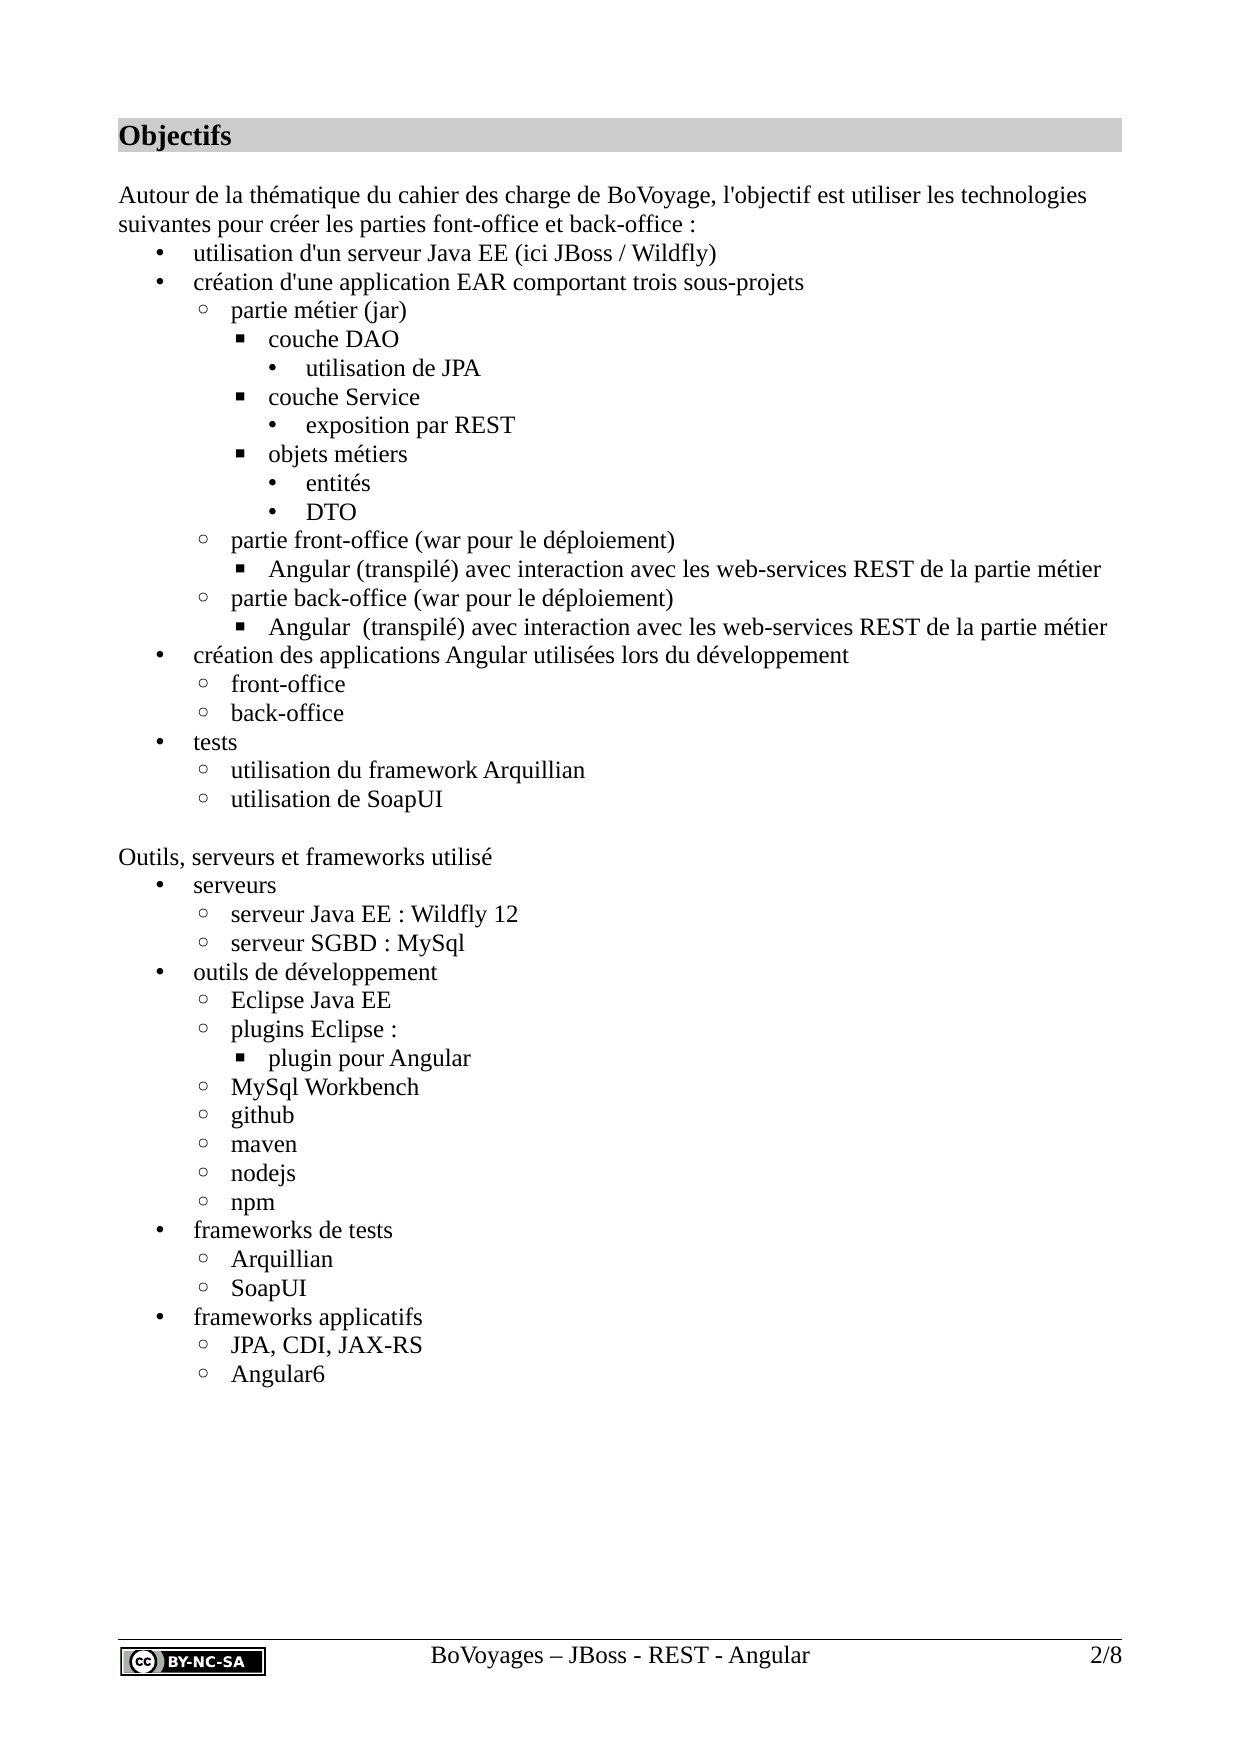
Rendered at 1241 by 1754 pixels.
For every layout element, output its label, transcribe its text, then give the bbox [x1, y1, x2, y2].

list frameworks de tests [156, 1215, 1122, 1244]
list back-office [193, 698, 1122, 727]
list serveur Java EE : Wildfly 12 [193, 899, 1122, 928]
list plugin pour Angular [231, 1043, 1122, 1072]
list maven [193, 1129, 1122, 1158]
list Angular6 [193, 1359, 1122, 1388]
list tests [156, 727, 1122, 755]
list couche Service [231, 382, 1122, 410]
list Angular (transpilé) avec interaction avec les web-services REST de la partie métier [231, 612, 1122, 640]
list github [193, 1100, 1122, 1129]
list entités [268, 468, 1122, 497]
list partie métier (jar) [193, 295, 1122, 324]
list MySql Workbench [193, 1072, 1122, 1100]
list serveurs [156, 870, 1122, 899]
list utilisation de SoapUI [193, 784, 1122, 813]
text Objectifs [118, 118, 1122, 152]
list Angular (transpilé) avec interaction avec les web-services REST de la partie métier [231, 554, 1122, 583]
list partie front-office (war pour le déploiement) [193, 525, 1122, 554]
list utilisation d'un serveur Java EE (ici JBoss / Wildfly) [156, 238, 1122, 267]
list utilisation du framework Arquillian [193, 755, 1122, 784]
list création d'une application EAR comportant trois sous-projets [156, 267, 1122, 295]
list Eclipse Java EE [193, 985, 1122, 1014]
list nodejs [193, 1158, 1122, 1187]
list exposition par REST [268, 410, 1122, 439]
list création des applications Angular utilisées lors du développement [156, 640, 1122, 669]
list npm [193, 1187, 1122, 1215]
list couche DAO [231, 324, 1122, 353]
list front-office [193, 669, 1122, 698]
list Arquillian [193, 1244, 1122, 1273]
text Outils, serveurs et frameworks utilisé [118, 842, 1122, 870]
list serveur SGBD : MySql [193, 928, 1122, 957]
list DTO [268, 497, 1122, 525]
list outils de développement [156, 957, 1122, 985]
list plugins Eclipse : [193, 1014, 1122, 1043]
list frameworks applicatifs [156, 1302, 1122, 1330]
list JPA, CDI, JAX-RS [193, 1330, 1122, 1359]
list SoapUI [193, 1273, 1122, 1302]
list utilisation de JPA [268, 353, 1122, 382]
text Autour de la thématique du cahier des charge de BoVoyage, l'objectif est utiliser les technologies suivantes pour créer les parties font-office et back-office : [118, 180, 1122, 238]
list partie back-office (war pour le déploiement) [193, 583, 1122, 612]
list objets métiers [231, 439, 1122, 468]
